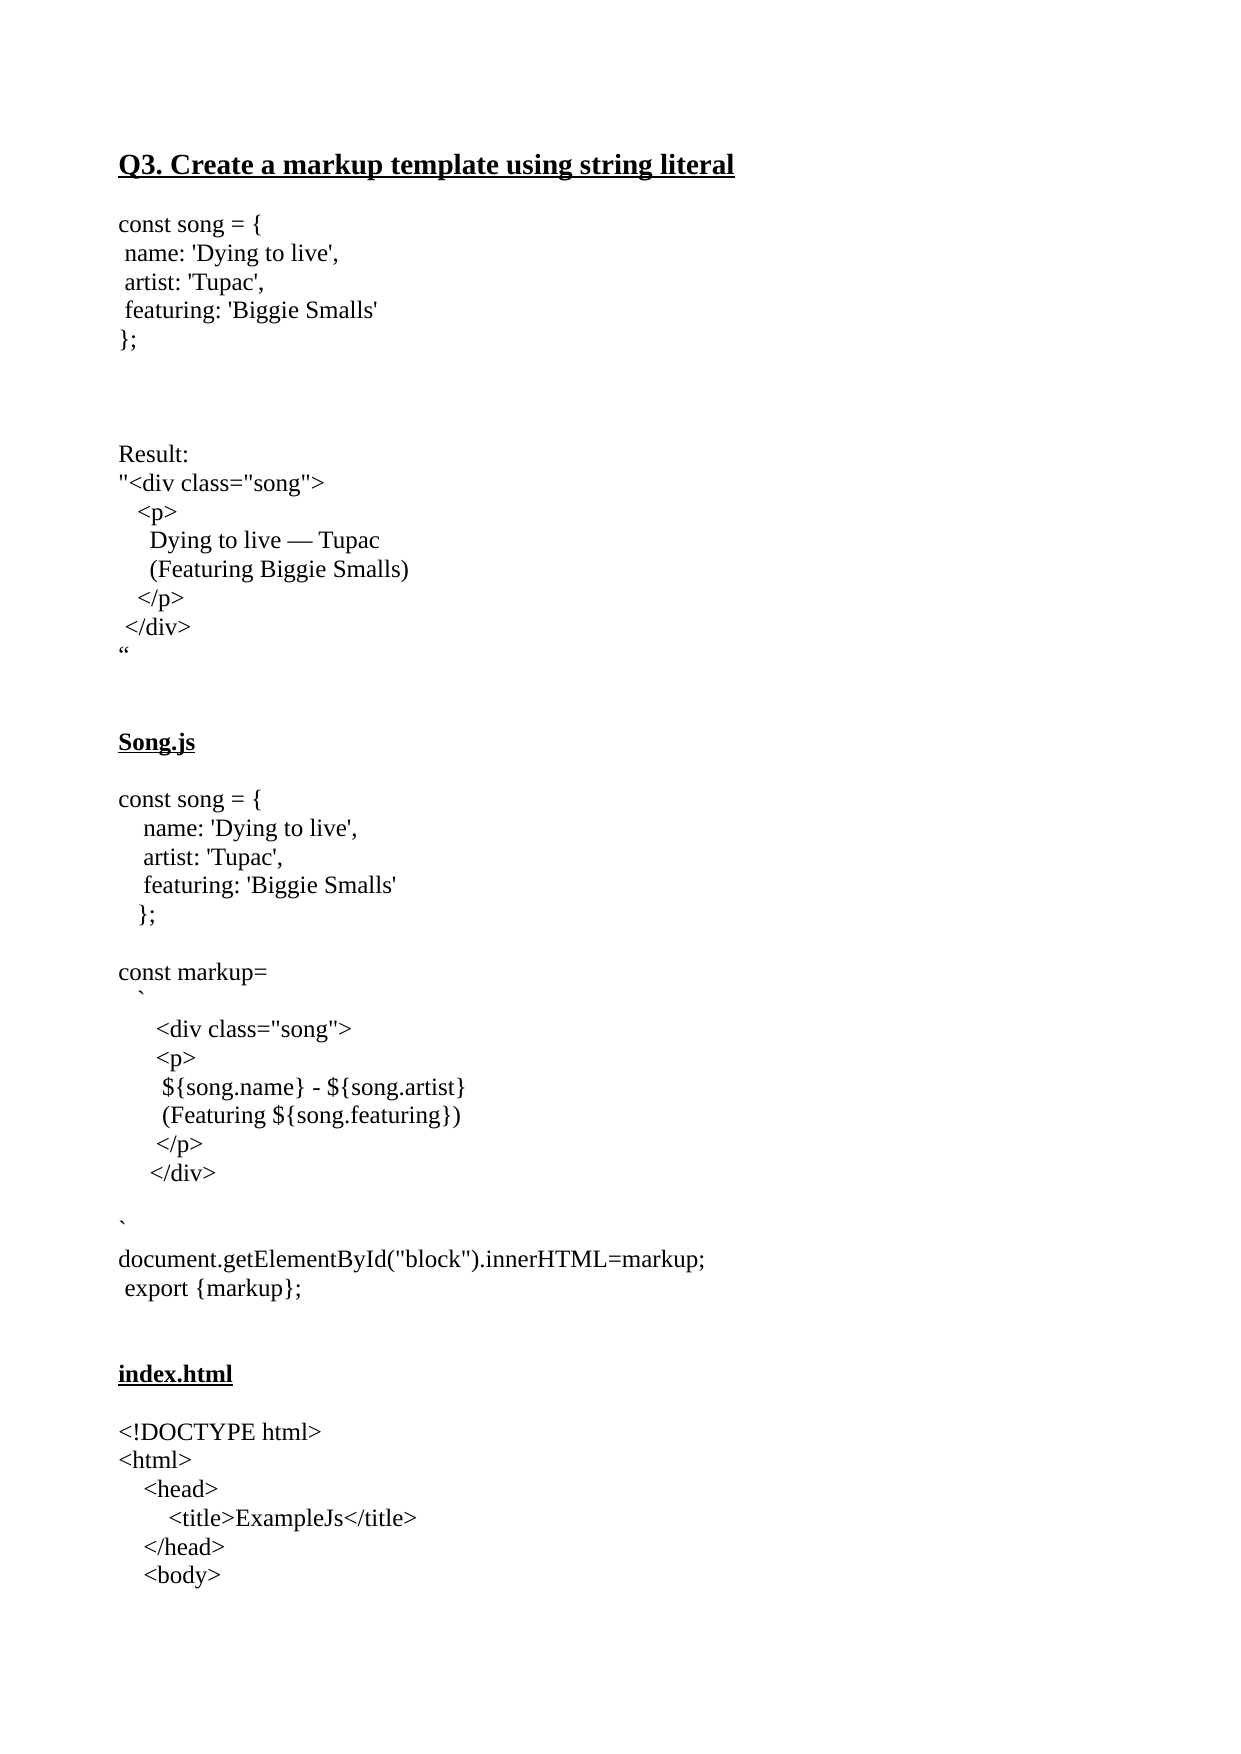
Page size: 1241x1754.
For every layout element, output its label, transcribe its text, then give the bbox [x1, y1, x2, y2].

text </div> [118, 1158, 1122, 1187]
text <!DOCTYPE html> [118, 1417, 1122, 1445]
text "<div class="song"> [118, 468, 1122, 497]
text <html> [118, 1445, 1122, 1474]
text ` [118, 985, 1122, 1014]
text index.html [118, 1359, 1122, 1388]
text (Featuring ${song.featuring}) [118, 1100, 1122, 1129]
text Result: [118, 439, 1122, 468]
text }; [118, 324, 1122, 353]
text const markup= [118, 957, 1122, 985]
text <p> [118, 497, 1122, 525]
text ` [118, 1215, 1122, 1244]
text const song = { [118, 209, 1122, 238]
text </p> [118, 1129, 1122, 1158]
text ${song.name} - ${song.artist} [118, 1072, 1122, 1100]
text name: 'Dying to live', [118, 813, 1122, 842]
text export {markup}; [118, 1273, 1122, 1302]
text featuring: 'Biggie Smalls' [118, 870, 1122, 899]
text const song = { [118, 784, 1122, 813]
text </p> [118, 583, 1122, 612]
text <title>ExampleJs</title> [118, 1503, 1122, 1532]
text </head> [118, 1532, 1122, 1560]
text name: 'Dying to live', [118, 238, 1122, 267]
text artist: 'Tupac', [118, 842, 1122, 870]
text <div class="song"> [118, 1014, 1122, 1043]
text (Featuring Biggie Smalls) [118, 554, 1122, 583]
text <head> [118, 1474, 1122, 1503]
text “ [118, 640, 1122, 669]
text Dying to live — Tupac [118, 525, 1122, 554]
text <p> [118, 1043, 1122, 1072]
text featuring: 'Biggie Smalls' [118, 295, 1122, 324]
text Song.js [118, 727, 1122, 755]
text Q3. Create a markup template using string literal [118, 147, 1122, 180]
text <body> [118, 1560, 1122, 1589]
text document.getElementById("block").innerHTML=markup; [118, 1244, 1122, 1273]
text artist: 'Tupac', [118, 267, 1122, 295]
text }; [118, 899, 1122, 928]
text </div> [118, 612, 1122, 640]
